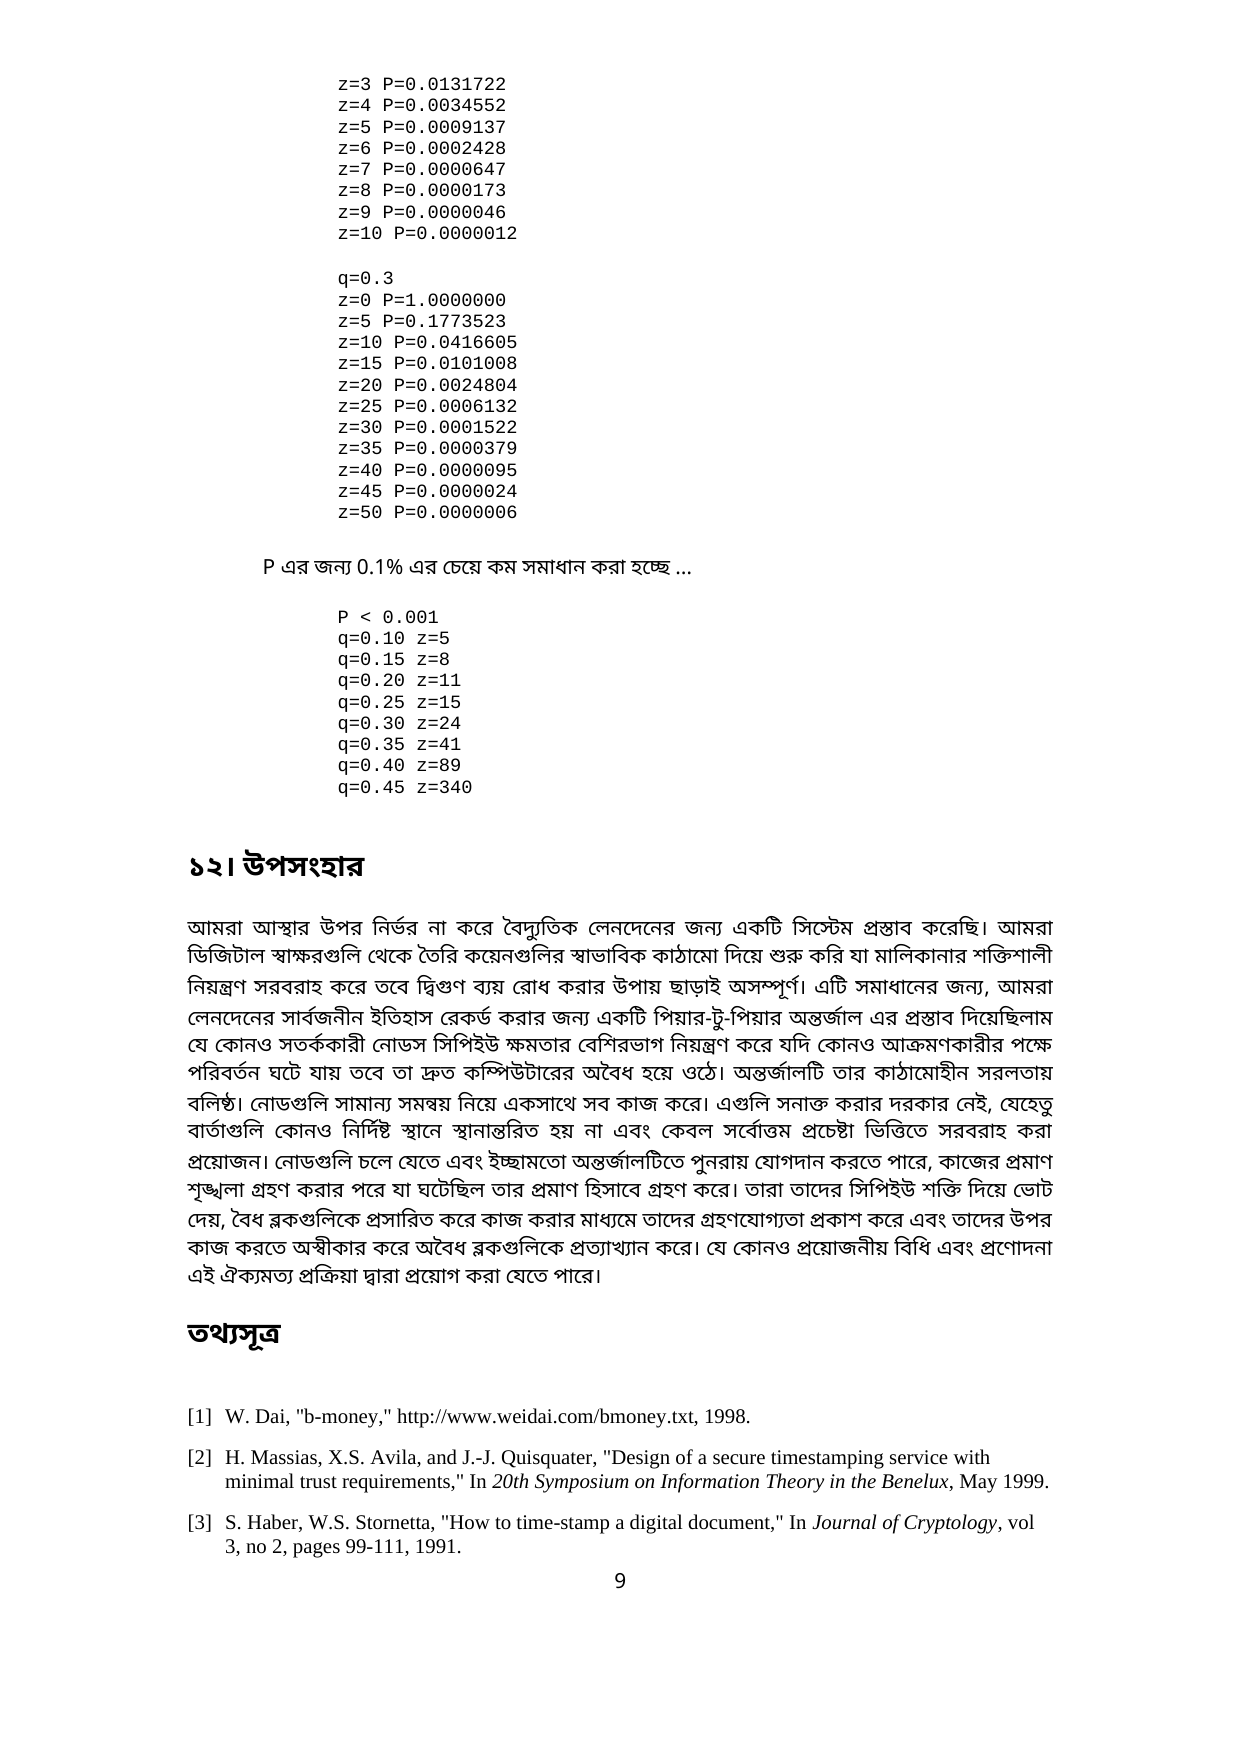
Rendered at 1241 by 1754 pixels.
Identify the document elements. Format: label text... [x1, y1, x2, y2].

text z=15 P=0.0101008 [262, 354, 1053, 375]
text z=45 P=0.0000024 [337, 482, 1053, 503]
text q=0.3 [262, 269, 1053, 290]
text q=0.40 z=89 [262, 756, 1053, 777]
text z=10 P=0.0416605 [262, 333, 1053, 354]
list W. Dai, "b-money," http://www.weidai.com/bmoney.txt, 1998. [187, 1404, 1053, 1428]
text z=50 P=0.0000006 [262, 503, 1053, 524]
text z=4 P=0.0034552 [262, 96, 1053, 117]
text z=20 P=0.0024804 [262, 375, 1053, 397]
text z=5 P=0.1773523 [262, 312, 1053, 333]
text z=5 P=0.0009137 [262, 117, 1053, 139]
text z=40 P=0.0000095 [262, 460, 1053, 482]
text আমরা আস্থার উপর নির্ভর না করে বৈদ্যুতিক লেনদেনের জন্য একটি সিস্টেম প্রস্তাব করেছি। আমরা ডিজিটাল স্বাক্ষরগুলি থেকে তৈরি কয়েনগুলির স্বাভাবিক কাঠামো দিয়ে শুরু করি যা মালিকানার শক্তিশালী নিয়ন্ত্রণ সরবরাহ করে তবে দ্বিগুণ ব্যয় রোধ করার উপায় ছাড়াই অসম্পূর্ণ। এটি সমাধানের জন্য, আমরা লেনদেনের সার্বজনীন ইতিহাস রেকর্ড করার জন্য একটি পিয়ার-টু-পিয়ার অন্তর্জাল এর প্রস্তাব দিয়েছিলাম যে কোনও সতর্ককারী নোডস সিপিইউ ক্ষমতার বেশিরভাগ নিয়ন্ত্রণ করে যদি কোনও আক্রমণকারীর পক্ষে পরিবর্তন ঘটে যায় তবে তা দ্রুত কম্পিউটারের অবৈধ হয়ে ওঠে। অন্তর্জালটি তার কাঠামোহীন সরলতায় বলিষ্ঠ। নোডগুলি সামান্য সমন্বয় নিয়ে একসাথে সব কাজ করে। এগুলি সনাক্ত করার দরকার নেই, যেহেতু বার্তাগুলি কোনও নির্দিষ্ট স্থানে স্থানান্তরিত হয় না এবং কেবল সর্বোত্তম প্রচেষ্টা ভিত্তিতে সরবরাহ করা প্রয়োজন। নোডগুলি চলে যেতে এবং ইচ্ছামতো অন্তর্জালটিতে পুনরায় যোগদান করতে পারে, কাজের প্রমাণ শৃঙ্খলা গ্রহণ করার পরে যা ঘটেছিল তার প্রমাণ হিসাবে গ্রহণ করে। তারা তাদের সিপিইউ শক্তি দিয়ে ভোট দেয়, বৈধ ব্লকগুলিকে প্রসারিত করে কাজ করার মাধ্যমে তাদের গ্রহণযোগ্যতা প্রকাশ করে এবং তাদের উপর কাজ করতে অস্বীকার করে অবৈধ ব্লকগুলিকে প্রত্যাখ্যান করে। যে কোনও প্রয়োজনীয় বিধি এবং প্রণোদনা এই ঐক্যমত্য প্রক্রিয়া দ্বারা প্রয়োগ করা যেতে পারে। [187, 917, 1053, 1292]
text q=0.30 z=24 [262, 714, 1053, 735]
list S. Haber, W.S. Stornetta, "How to time-stamp a digital document," In Journal of Cryptology, vol 3, no 2, pages 99-111, 1991. [187, 1510, 1053, 1558]
text q=0.20 z=11 [262, 671, 1053, 692]
text z=30 P=0.0001522 [262, 418, 1053, 439]
text q=0.15 z=8 [262, 650, 1053, 671]
text z=8 P=0.0000173 [262, 181, 1053, 202]
text P < 0.001 [262, 607, 1053, 629]
text z=10 P=0.0000012 [262, 224, 1053, 245]
text z=9 P=0.0000046 [262, 202, 1053, 224]
text q=0.45 z=340 [262, 777, 1053, 799]
text z=6 P=0.0002428 [262, 139, 1053, 160]
text q=0.25 z=15 [262, 692, 1053, 714]
text তথ্যসূত্র [187, 1317, 1053, 1355]
list H. Massias, X.S. Avila, and J.-J. Quisquater, "Design of a secure timestamping service with minimal trust requirements," In 20th Symposium on Information Theory in the Benelux, May 1999. [187, 1445, 1053, 1493]
text ১২। উপসংহার [187, 849, 1053, 888]
text z=25 P=0.0006132 [262, 397, 1053, 418]
text q=0.10 z=5 [262, 629, 1053, 650]
text z=3 P=0.0131722 [262, 75, 1053, 96]
text z=35 P=0.0000379 [262, 439, 1053, 460]
text z=0 P=1.0000000 [262, 290, 1053, 312]
text z=7 P=0.0000647 [262, 160, 1053, 181]
text P এর জন্য 0.1% এর চেয়ে কম সমাধান করা হচ্ছে … [187, 552, 1053, 583]
text q=0.35 z=41 [262, 735, 1053, 756]
